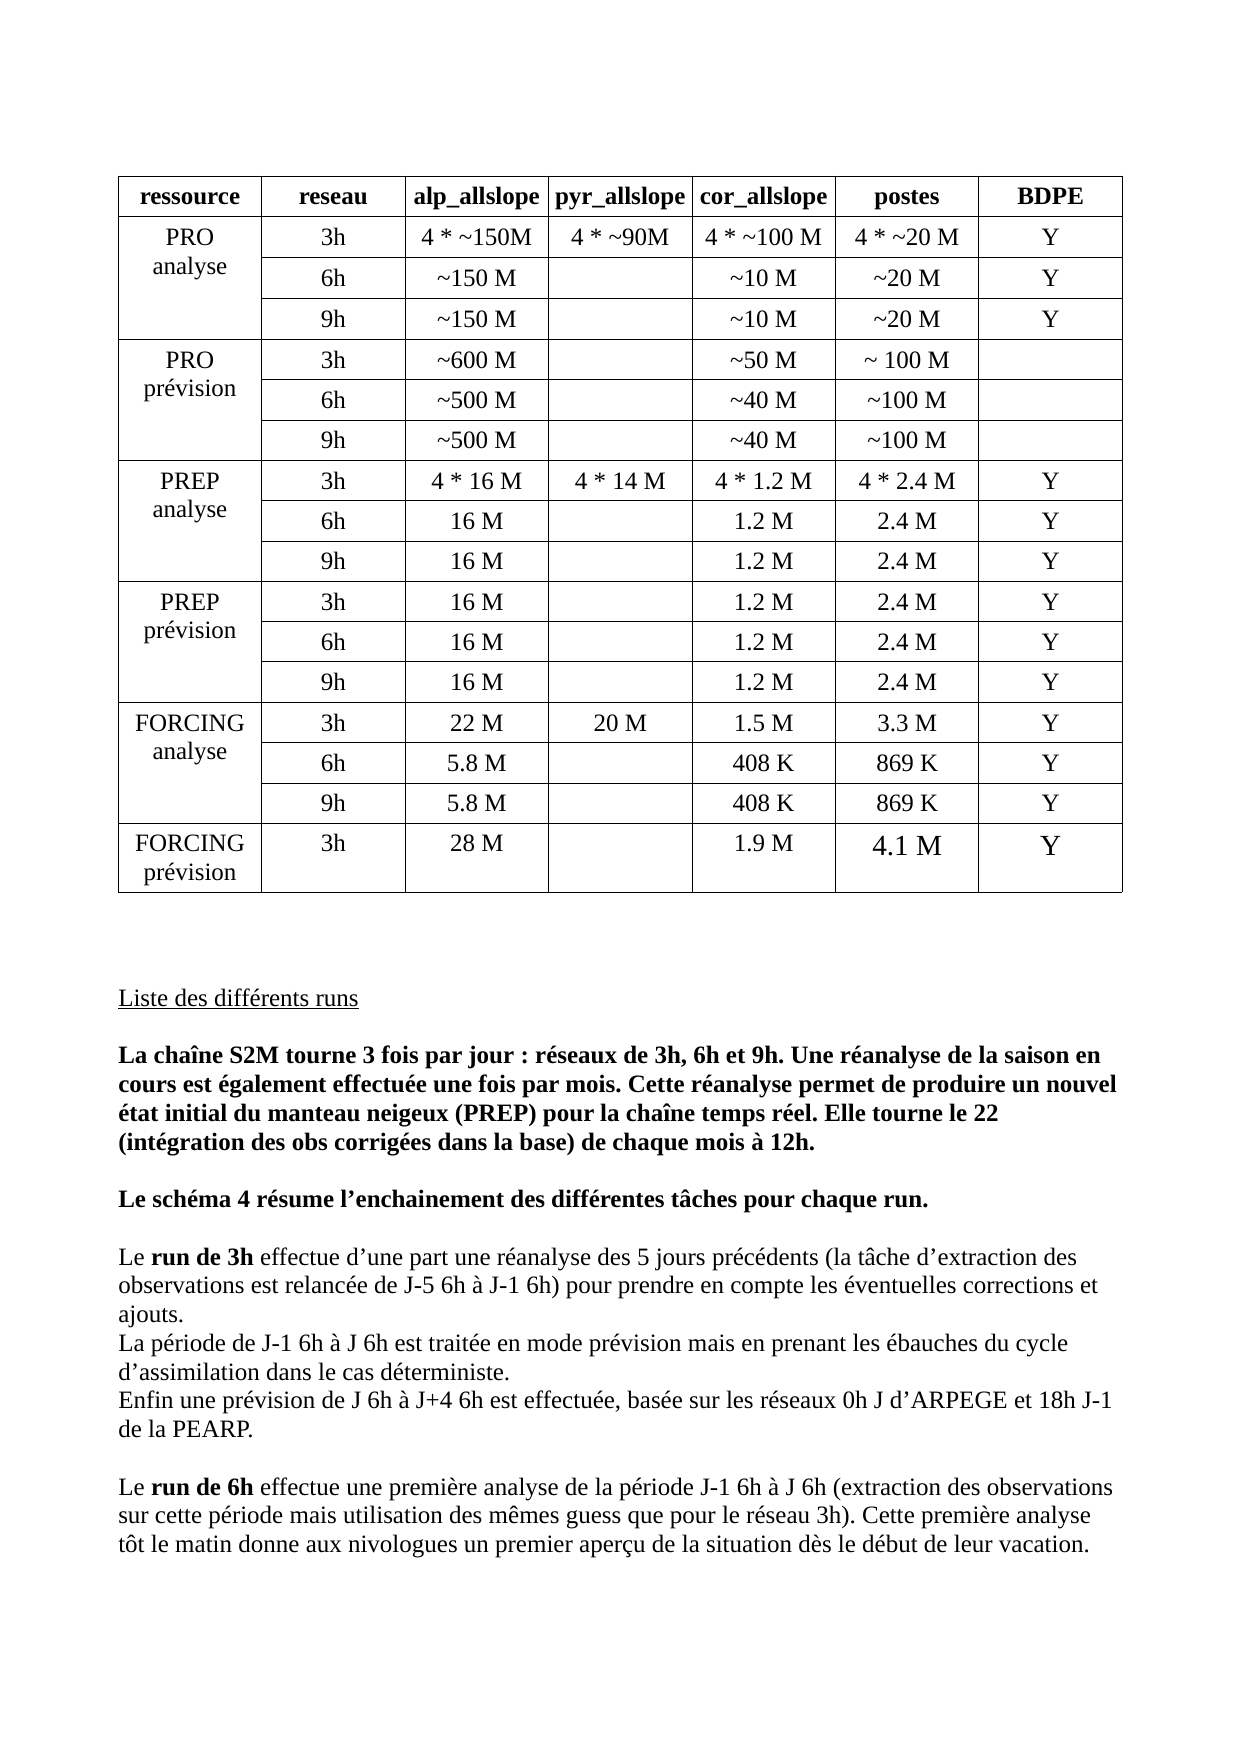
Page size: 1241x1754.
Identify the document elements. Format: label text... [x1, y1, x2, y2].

table_cell [549, 421, 692, 460]
table_cell 16 M [406, 542, 548, 581]
table_cell 6h [262, 501, 405, 541]
table_cell Y [979, 582, 1122, 621]
table_cell [549, 662, 692, 702]
text Le schéma 4 résume l’enchainement des différentes tâches pour chaque run. [118, 1184, 1122, 1213]
table_cell 3h [262, 461, 405, 500]
table_cell PREP prévision [119, 582, 261, 702]
table_cell Y [979, 217, 1122, 257]
table_cell 9h [262, 299, 405, 338]
table_cell PRO analyse [119, 217, 261, 338]
table_cell 2.4 M [836, 501, 978, 541]
table_cell [549, 582, 692, 621]
table_cell 2.4 M [836, 542, 978, 581]
table_cell ~40 M [693, 380, 835, 419]
table_cell FORCING analyse [119, 703, 261, 823]
table_cell 9h [262, 662, 405, 702]
table_header pyr_allslope [549, 177, 692, 216]
text Enfin une prévision de J 6h à J+4 6h est effectuée, basée sur les réseaux 0h J d’ARPEGE et 18h J-1 de la PEARP. [118, 1385, 1122, 1443]
table_cell 408 K [693, 784, 835, 823]
table_cell 9h [262, 784, 405, 823]
table_header postes [836, 177, 978, 216]
table_cell [549, 784, 692, 823]
table_cell 869 K [836, 784, 978, 823]
table_cell 28 M [406, 824, 548, 892]
table_cell 16 M [406, 662, 548, 702]
table_cell ~150 M [406, 258, 548, 298]
table_cell 5.8 M [406, 784, 548, 823]
table_cell 4 * 1.2 M [693, 461, 835, 500]
table_cell 2.4 M [836, 662, 978, 702]
table_cell Y [979, 299, 1122, 338]
table_cell 3h [262, 340, 405, 379]
table_cell 4 * ~150M [406, 217, 548, 257]
table_cell ~500 M [406, 380, 548, 419]
table_cell 5.8 M [406, 743, 548, 782]
table_header alp_allslope [406, 177, 548, 216]
table_cell 1.9 M [693, 824, 835, 892]
table_cell Y [979, 622, 1122, 661]
table_cell 16 M [406, 622, 548, 661]
text Le run de 3h effectue d’une part une réanalyse des 5 jours précédents (la tâche d’extraction des observations est relancée de J-5 6h à J-1 6h) pour prendre en compte les éventuelles corrections et ajouts. [118, 1242, 1122, 1328]
table_cell 4 * ~90M [549, 217, 692, 257]
text Liste des différents runs [118, 983, 1122, 1012]
table_cell Y [979, 824, 1122, 892]
table_header reseau [262, 177, 405, 216]
table_cell 3h [262, 703, 405, 742]
table_cell 3h [262, 824, 405, 892]
table_cell Y [979, 784, 1122, 823]
table_cell 1.2 M [693, 622, 835, 661]
table_cell [549, 824, 692, 892]
table_cell 869 K [836, 743, 978, 782]
table_cell Y [979, 258, 1122, 298]
table_cell PREP analyse [119, 461, 261, 581]
table_cell ~10 M [693, 299, 835, 338]
table_cell 9h [262, 542, 405, 581]
table_cell [549, 542, 692, 581]
table_cell Y [979, 743, 1122, 782]
table_cell 3h [262, 582, 405, 621]
table_cell Y [979, 461, 1122, 500]
table_cell 6h [262, 622, 405, 661]
table_cell 4 * ~20 M [836, 217, 978, 257]
table_cell 6h [262, 258, 405, 298]
table_cell 16 M [406, 501, 548, 541]
text La chaîne S2M tourne 3 fois par jour : réseaux de 3h, 6h et 9h. Une réanalyse de la saison en cours est également effectuée une fois par mois. Cette réanalyse permet de produire un nouvel état initial du manteau neigeux (PREP) pour la chaîne temps réel. Elle tourne le 22 (intégration des obs corrigées dans la base) de chaque mois à 12h. [118, 1040, 1122, 1155]
table_cell Y [979, 662, 1122, 702]
table_cell [549, 258, 692, 298]
table_cell 22 M [406, 703, 548, 742]
table_cell [549, 340, 692, 379]
table_cell 6h [262, 380, 405, 419]
table_cell [549, 501, 692, 541]
table_cell 2.4 M [836, 582, 978, 621]
table_cell 1.2 M [693, 582, 835, 621]
table_cell 6h [262, 743, 405, 782]
table_cell PRO prévision [119, 340, 261, 460]
table_cell ~10 M [693, 258, 835, 298]
table_cell 20 M [549, 703, 692, 742]
table_header cor_allslope [693, 177, 835, 216]
table_cell [549, 299, 692, 338]
table_cell ~100 M [836, 421, 978, 460]
table_cell 3.3 M [836, 703, 978, 742]
table_cell [979, 421, 1122, 460]
table_cell FORCING prévision [119, 824, 261, 892]
table_cell 4 * 16 M [406, 461, 548, 500]
table_cell 1.2 M [693, 662, 835, 702]
table_cell 1.2 M [693, 501, 835, 541]
table_cell ~500 M [406, 421, 548, 460]
table_cell 4 * ~100 M [693, 217, 835, 257]
table_cell [979, 380, 1122, 419]
table_cell [549, 622, 692, 661]
table_cell 2.4 M [836, 622, 978, 661]
table_cell ~150 M [406, 299, 548, 338]
table_cell Y [979, 501, 1122, 541]
text La période de J-1 6h à J 6h est traitée en mode prévision mais en prenant les ébauches du cycle d’assimilation dans le cas déterministe. [118, 1328, 1122, 1385]
table_cell 3h [262, 217, 405, 257]
table_cell [549, 380, 692, 419]
table_cell Y [979, 542, 1122, 581]
table_cell 408 K [693, 743, 835, 782]
table_cell ~600 M [406, 340, 548, 379]
table_cell ~ 100 M [836, 340, 978, 379]
table_cell 16 M [406, 582, 548, 621]
text Le run de 6h effectue une première analyse de la période J-1 6h à J 6h (extraction des observations sur cette période mais utilisation des mêmes guess que pour le réseau 3h). Cette première analyse tôt le matin donne aux nivologues un premier aperçu de la situation dès le début de leur vacation. [118, 1472, 1122, 1558]
table_header BDPE [979, 177, 1122, 216]
table_cell ~100 M [836, 380, 978, 419]
table_cell 4.1 M [836, 824, 978, 892]
table_cell 1.2 M [693, 542, 835, 581]
table_cell [549, 743, 692, 782]
table_cell ~40 M [693, 421, 835, 460]
table_header ressource [119, 177, 261, 216]
table_cell ~20 M [836, 258, 978, 298]
table_cell 1.5 M [693, 703, 835, 742]
table_cell Y [979, 703, 1122, 742]
table_cell 9h [262, 421, 405, 460]
table_cell ~20 M [836, 299, 978, 338]
table_cell 4 * 2.4 M [836, 461, 978, 500]
table_cell ~50 M [693, 340, 835, 379]
table_cell [979, 340, 1122, 379]
table_cell 4 * 14 M [549, 461, 692, 500]
